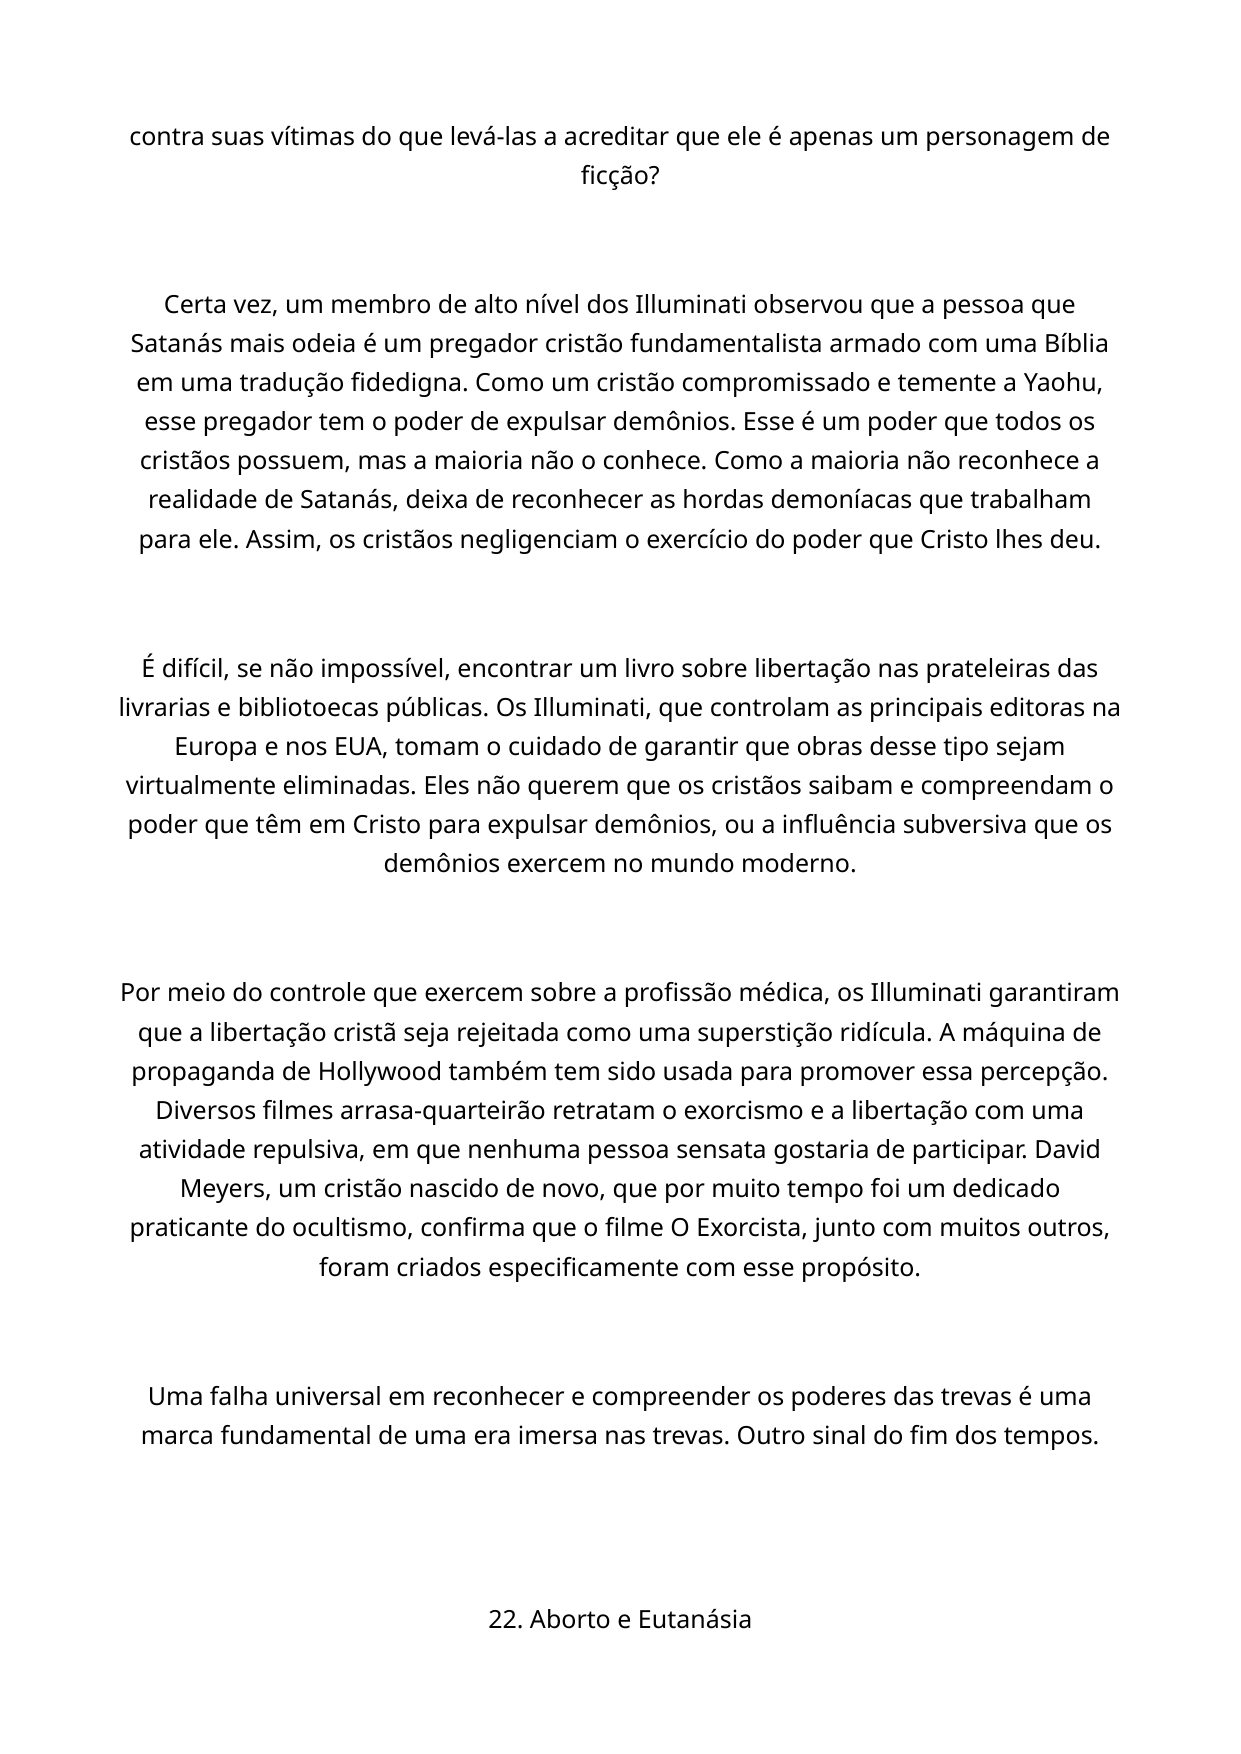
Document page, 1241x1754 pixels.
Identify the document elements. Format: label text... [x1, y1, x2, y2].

text contra suas vítimas do que levá-las a acreditar que ele é apenas um personagem de ficção? [118, 118, 1122, 191]
text Uma falha universal em reconhecer e compreender os poderes das trevas é uma marca fundamental de uma era imersa nas trevas. Outro sinal do fim dos tempos. [118, 1378, 1122, 1451]
text É difícil, se não impossível, encontrar um livro sobre libertação nas prateleiras das livrarias e bibliotoecas públicas. Os Illuminati, que controlam as principais editoras na Europa e nos EUA, tomam o cuidado de garantir que obras desse tipo sejam virtualmente eliminadas. Eles não querem que os cristãos saibam e compreendam o poder que têm em Cristo para expulsar demônios, ou a influência subversiva que os demônios exercem no mundo moderno. [118, 650, 1122, 880]
text 22. Aborto e Eutanásia [118, 1602, 1122, 1636]
text Certa vez, um membro de alto nível dos Illuminati observou que a pessoa que Satanás mais odeia é um pregador cristão fundamentalista armado com uma Bíblia em uma tradução fidedigna. Como um cristão compromissado e temente a Yaohu, esse pregador tem o poder de expulsar demônios. Esse é um poder que todos os cristãos possuem, mas a maioria não o conhece. Como a maioria não reconhece a realidade de Satanás, deixa de reconhecer as hordas demoníacas que trabalham para ele. Assim, os cristãos negligenciam o exercício do poder que Cristo lhes deu. [118, 286, 1122, 555]
text Por meio do controle que exercem sobre a profissão médica, os Illuminati garantiram que a libertação cristã seja rejeitada como uma superstição ridícula. A máquina de propaganda de Hollywood também tem sido usada para promover essa percepção. Diversos filmes arrasa-quarteirão retratam o exorcismo e a libertação com uma atividade repulsiva, em que nenhuma pessoa sensata gostaria de participar. David Meyers, um cristão nascido de novo, que por muito tempo foi um dedicado praticante do ocultismo, confirma que o filme O Exorcista, junto com muitos outros, foram criados especificamente com esse propósito. [118, 975, 1122, 1283]
